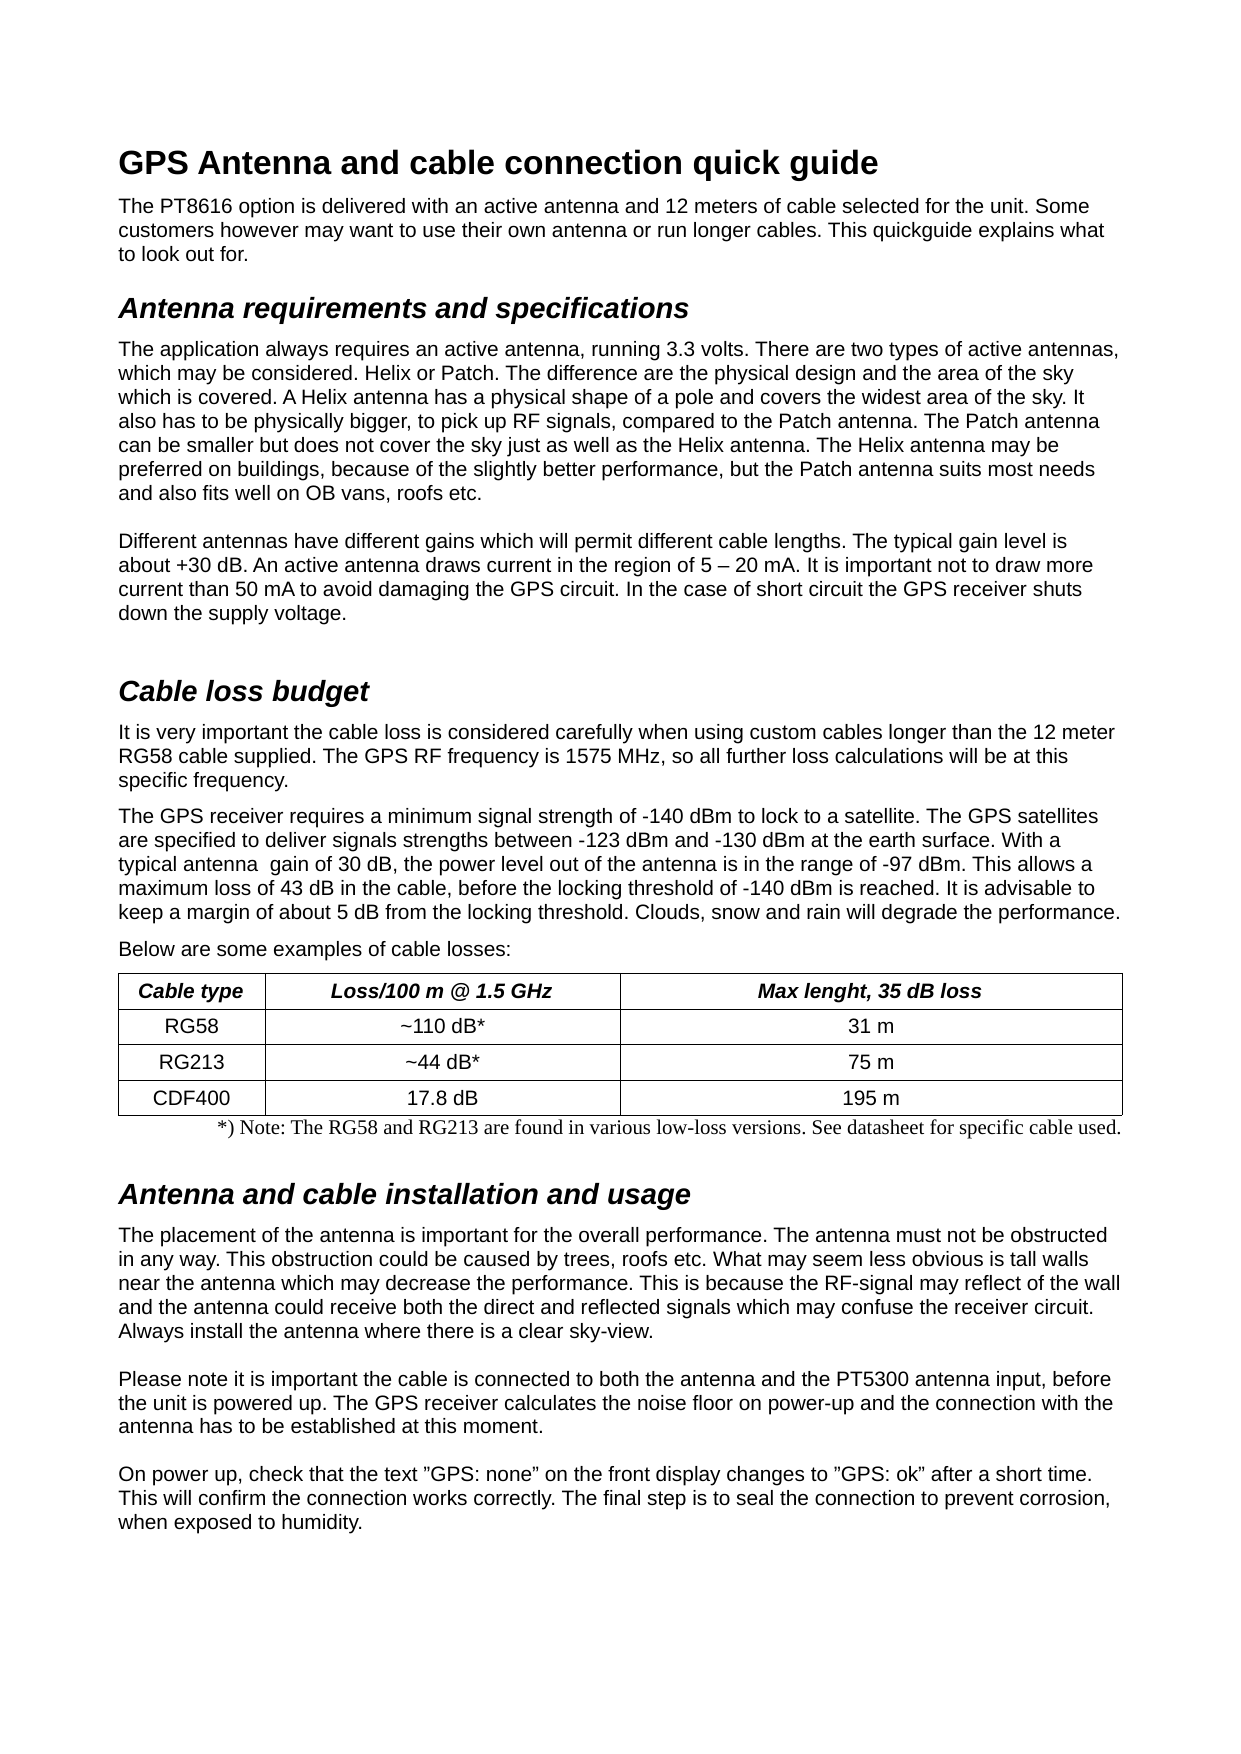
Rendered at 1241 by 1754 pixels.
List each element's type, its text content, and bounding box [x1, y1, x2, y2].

subtitle Antenna requirements and specifications [118, 291, 1122, 325]
table_cell ~44 dB* [266, 1045, 620, 1079]
text The placement of the antenna is important for the overall performance. The antenna must not be obstructed in any way. This obstruction could be caused by trees, roofs etc. What may seem less obvious is tall walls near the antenna which may decrease the performance. This is because the RF-signal may reflect of the wall and the antenna could receive both the direct and reflected signals which may confuse the receiver circuit. Always install the antenna where there is a clear sky-view. [118, 1223, 1122, 1342]
table_cell 195 m [621, 1081, 1122, 1115]
table_cell RG58 [119, 1010, 265, 1044]
text *) Note: The RG58 and RG213 are found in various low-loss versions. See datasheet for specific cable used. [118, 1116, 1122, 1139]
table_cell 17.8 dB [266, 1081, 620, 1115]
text The PT8616 option is delivered with an active antenna and 12 meters of cable selected for the unit. Some customers however may want to use their own antenna or run longer cables. This quickguide explains what to look out for. [118, 194, 1122, 266]
subtitle Cable loss budget [118, 674, 1122, 707]
text On power up, check that the text ”GPS: none” on the front display changes to ”GPS: ok” after a short time. This will confirm the connection works correctly. The final step is to seal the connection to prevent corrosion, when exposed to humidity. [118, 1462, 1122, 1534]
text Below are some examples of cable losses: [118, 936, 1122, 960]
text Different antennas have different gains which will permit different cable lengths. The typical gain level is about +30 dB. An active antenna draws current in the region of 5 – 20 mA. It is important not to draw more current than 50 mA to avoid damaging the GPS circuit. In the case of short circuit the GPS receiver shuts down the supply voltage. [118, 529, 1122, 625]
table_cell 31 m [621, 1010, 1122, 1044]
table_header Cable type [119, 974, 265, 1008]
text The application always requires an active antenna, running 3.3 volts. There are two types of active antennas, which may be considered. Helix or Patch. The difference are the physical design and the area of the sky which is covered. A Helix antenna has a physical shape of a pole and covers the widest area of the sky. It also has to be physically bigger, to pick up RF signals, compared to the Patch antenna. The Patch antenna can be smaller but does not cover the sky just as well as the Helix antenna. The Helix antenna may be preferred on buildings, because of the slightly better performance, but the Patch antenna suits most needs and also fits well on OB vans, roofs etc. [118, 337, 1122, 505]
subtitle GPS Antenna and cable connection quick guide [118, 143, 1122, 182]
table_cell RG213 [119, 1045, 265, 1079]
text The GPS receiver requires a minimum signal strength of -140 dBm to lock to a satellite. The GPS satellites are specified to deliver signals strengths between -123 dBm and -130 dBm at the earth surface. With a typical antenna gain of 30 dB, the power level out of the antenna is in the range of -97 dBm. This allows a maximum loss of 43 dB in the cable, before the locking threshold of -140 dBm is reached. It is advisable to keep a margin of about 5 dB from the locking threshold. Clouds, snow and rain will degrade the performance. [118, 804, 1122, 924]
table_header Loss/100 m @ 1.5 GHz [266, 974, 620, 1008]
table_cell 75 m [621, 1045, 1122, 1079]
table_header Max lenght, 35 dB loss [621, 974, 1122, 1008]
table_cell CDF400 [119, 1081, 265, 1115]
subtitle Antenna and cable installation and usage [118, 1177, 1122, 1210]
text Please note it is important the cable is connected to both the antenna and the PT5300 antenna input, before the unit is powered up. The GPS receiver calculates the noise floor on power-up and the connection with the antenna has to be established at this moment. [118, 1366, 1122, 1438]
text It is very important the cable loss is considered carefully when using custom cables longer than the 12 meter RG58 cable supplied. The GPS RF frequency is 1575 MHz, so all further loss calculations will be at this specific frequency. [118, 720, 1122, 792]
table_cell ~110 dB* [266, 1010, 620, 1044]
